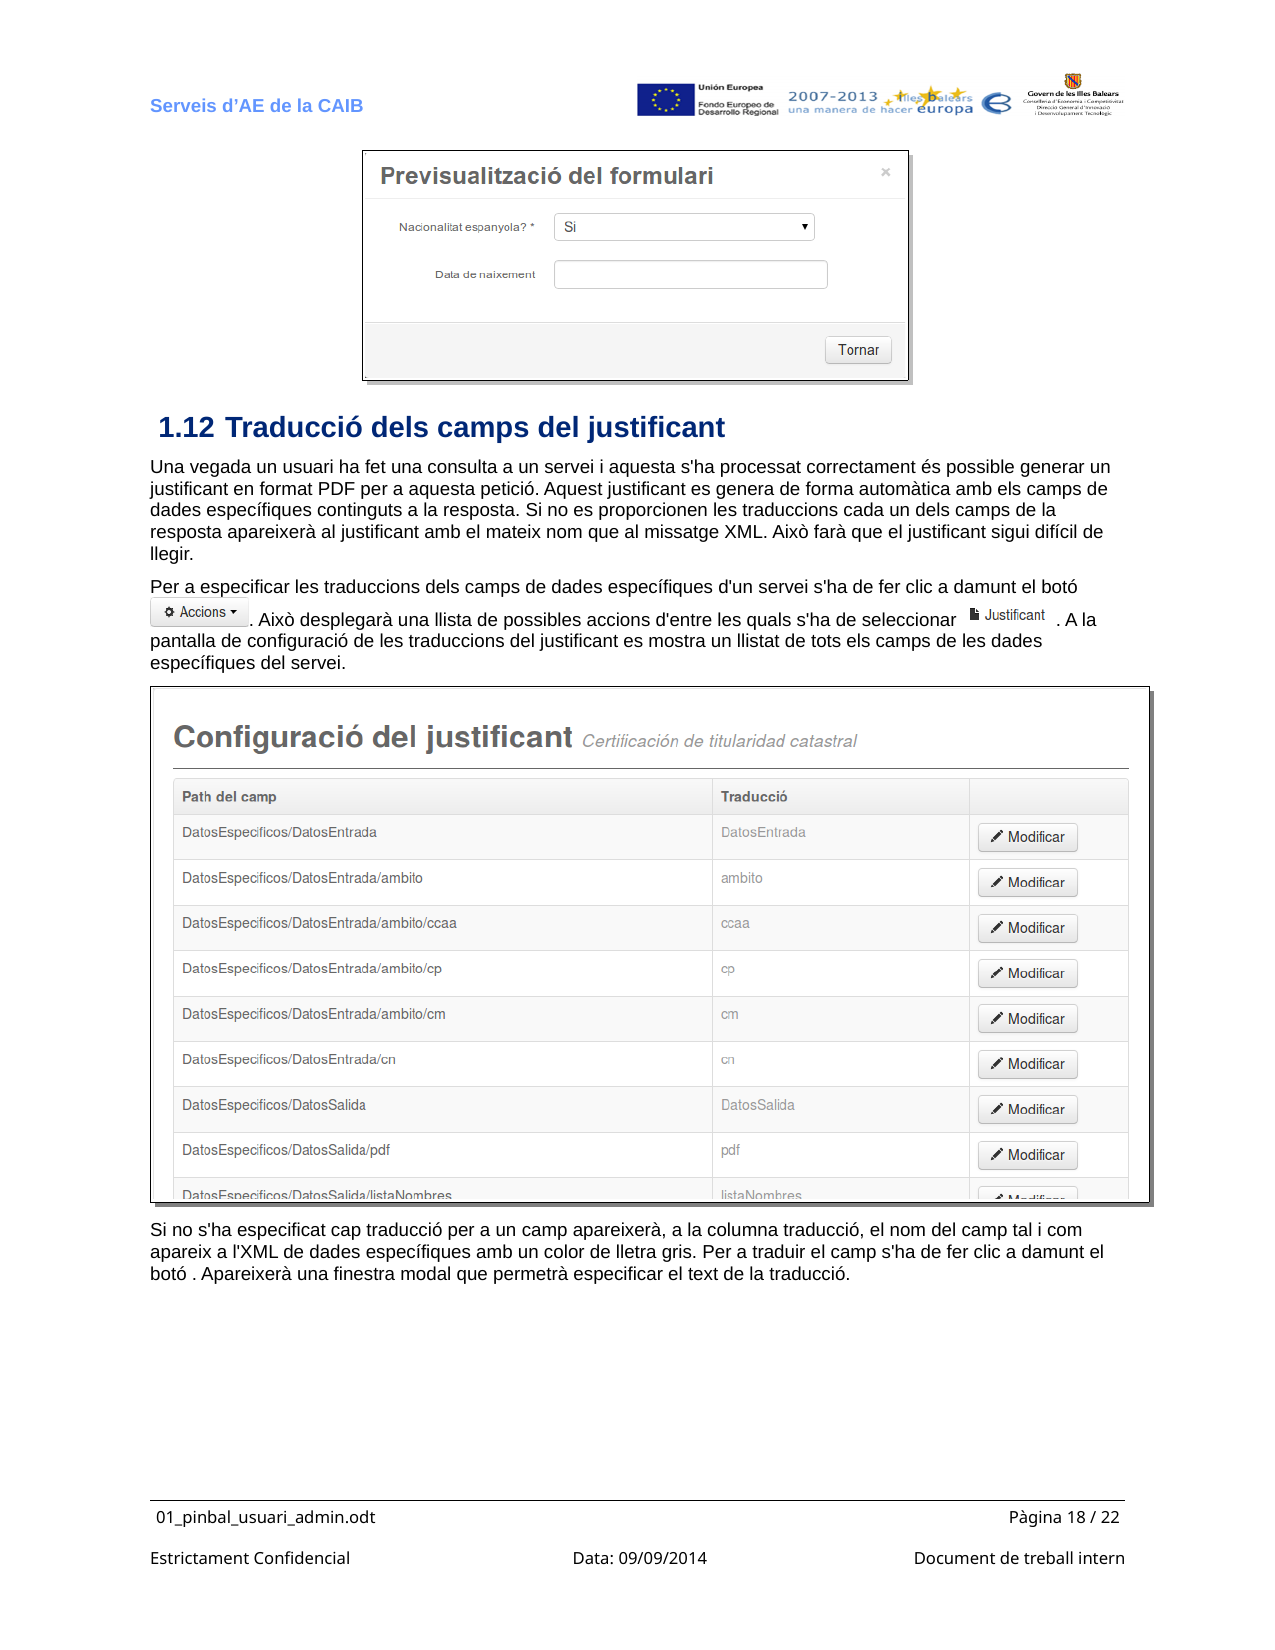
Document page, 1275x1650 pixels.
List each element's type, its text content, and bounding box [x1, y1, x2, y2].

picture [153, 688, 1147, 1199]
text Una vegada un usuari ha fet una consulta a un servei i aquesta s'ha processat correctament és possible generar un justificant en format PDF per a aquesta petició. Aquest justificant es genera de forma automàtica amb els camps de dades específiques continguts a la resposta. Si no es proporcionen les traduccions cada un dels camps de la resposta apareixerà al justificant amb el mateix nom que al missatge XML. Això farà que el justificant sigui difícil de llegir. [150, 456, 1125, 564]
picture [365, 153, 906, 378]
picture [636, 73, 1125, 116]
text Per a especificar les traduccions dels camps de dades específiques d'un servei s'ha de fer clic a damunt el botó . Això desplegarà una llista de possibles accions d'entre les quals s'ha de seleccionar . A la pantalla de configuració de les traduccions del justificant es mostra un llistat de tots els camps de les dades específiques del servei. [150, 576, 1125, 673]
subtitle Traducció dels camps del justificant [150, 410, 1125, 443]
picture [961, 600, 1056, 627]
text Si no s'ha especificat cap traducció per a un camp apareixerà, a la columna traducció, el nom del camp tal i com apareix a l'XML de dades específiques amb un color de lletra gris. Per a traduir el camp s'ha de fer clic a damunt el botó . Apareixerà una finestra modal que permetrà especificar el text de la traducció. [150, 1219, 1125, 1284]
picture [150, 597, 249, 627]
